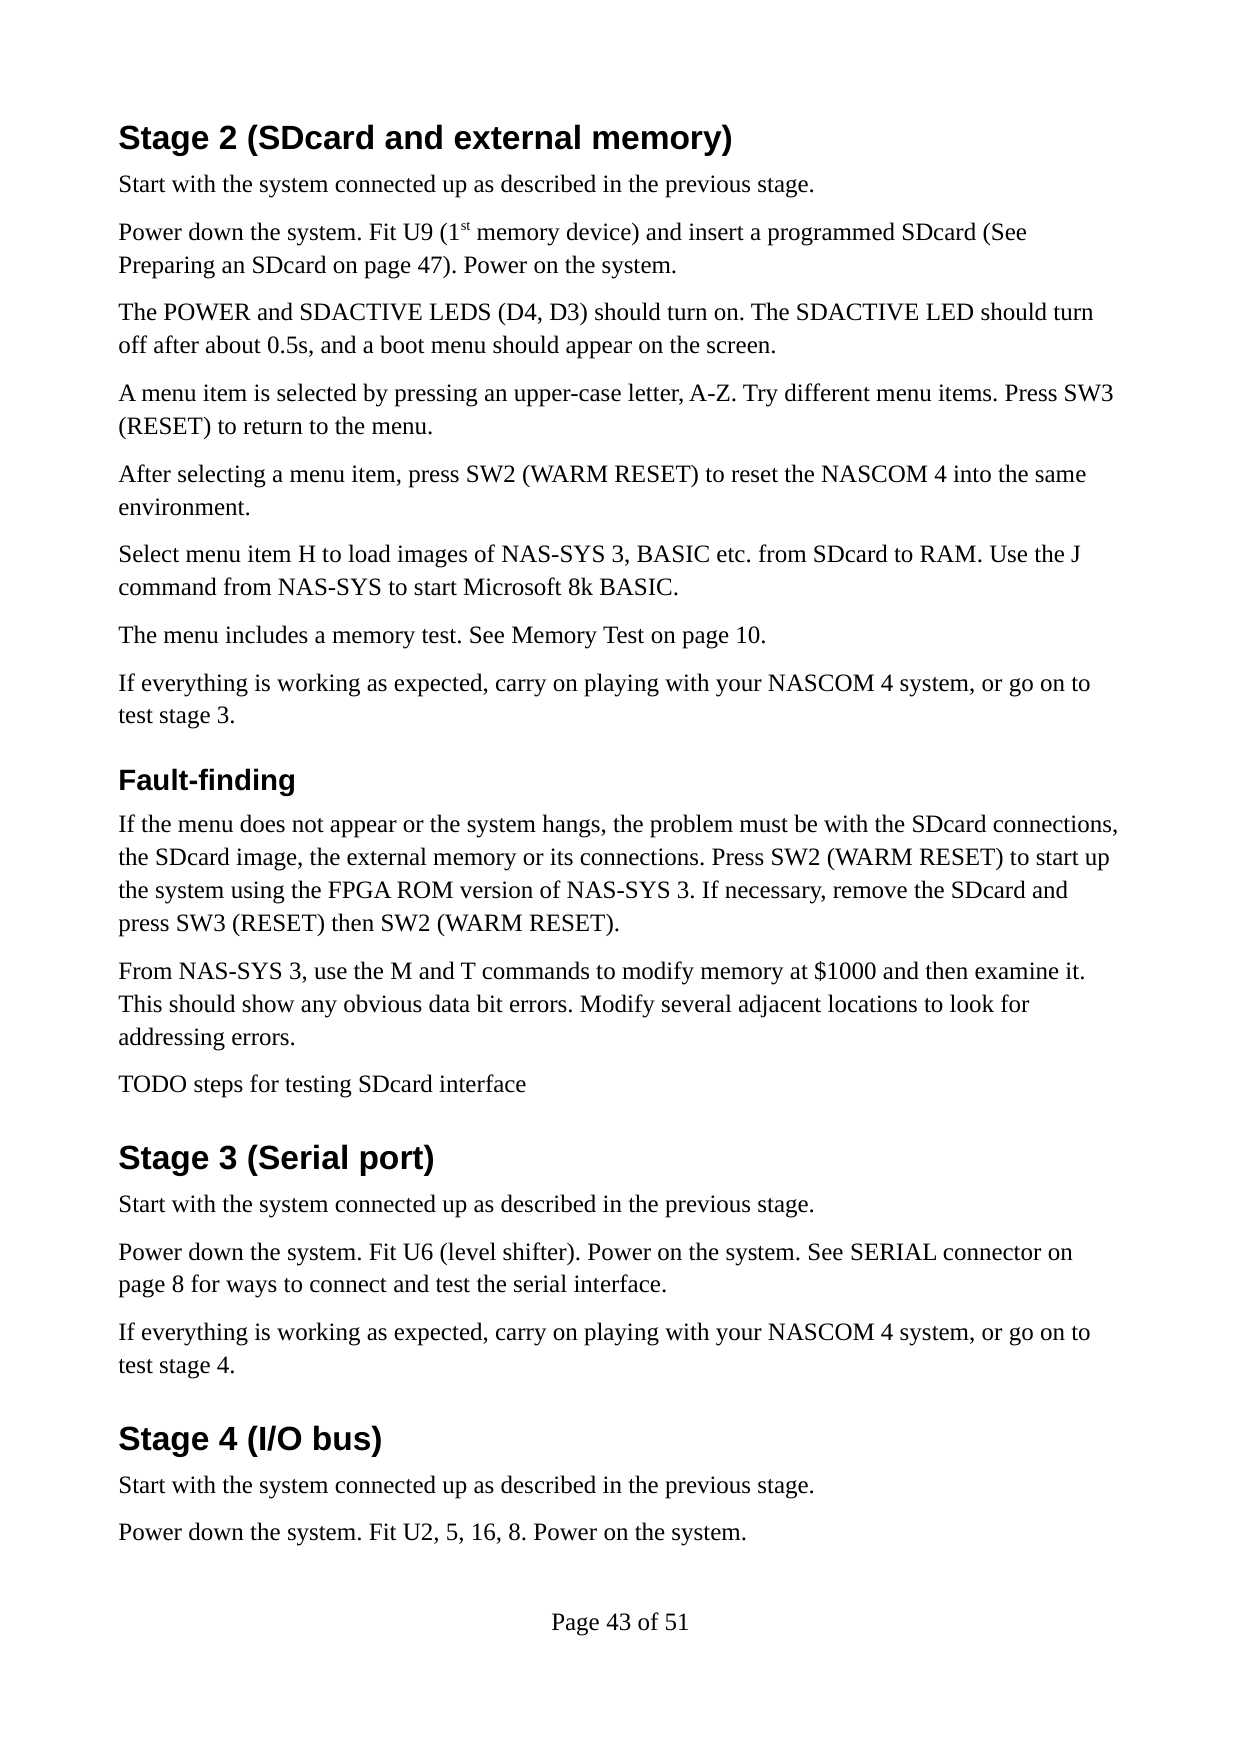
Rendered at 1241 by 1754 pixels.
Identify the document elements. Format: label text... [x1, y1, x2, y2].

text If everything is working as expected, carry on playing with your NASCOM 4 system, or go on to test stage 3. [118, 668, 1122, 729]
subtitle Stage 2 (SDcard and external memory) [118, 118, 1122, 157]
subtitle Fault-finding [118, 763, 1122, 797]
text The menu includes a memory test. See Memory Test on page 10. [118, 620, 1122, 649]
text Start with the system connected up as described in the previous stage. [118, 169, 1122, 198]
text After selecting a menu item, press SW2 (WARM RESET) to reset the NASCOM 4 into the same environment. [118, 459, 1122, 521]
text From NAS-SYS 3, use the M and T commands to modify memory at $1000 and then examine it. This should show any obvious data bit errors. Modify several adjacent locations to look for addressing errors. [118, 956, 1122, 1051]
text The POWER and SDACTIVE LEDS (D4, D3) should turn on. The SDACTIVE LED should turn off after about 0.5s, and a boot menu should appear on the screen. [118, 297, 1122, 359]
text A menu item is selected by pressing an upper-case letter, A-Z. Try different menu items. Press SW3 (RESET) to return to the menu. [118, 378, 1122, 440]
subtitle Stage 4 (I/O bus) [118, 1419, 1122, 1457]
text Start with the system connected up as described in the previous stage. [118, 1189, 1122, 1218]
subtitle Stage 3 (Serial port) [118, 1138, 1122, 1176]
text If everything is working as expected, carry on playing with your NASCOM 4 system, or go on to test stage 4. [118, 1317, 1122, 1379]
text TODO steps for testing SDcard interface [118, 1069, 1122, 1098]
text If the menu does not appear or the system hangs, the problem must be with the SDcard connections, the SDcard image, the external memory or its connections. Press SW2 (WARM RESET) to start up the system using the FPGA ROM version of NAS-SYS 3. If necessary, remove the SDcard and press SW3 (RESET) then SW2 (WARM RESET). [118, 809, 1122, 937]
text Select menu item H to load images of NAS-SYS 3, BASIC etc. from SDcard to RAM. Use the J command from NAS-SYS to start Microsoft 8k BASIC. [118, 539, 1122, 601]
text Power down the system. Fit U6 (level shifter). Power on the system. See SERIAL connector on page 8 for ways to connect and test the serial interface. [118, 1237, 1122, 1298]
text Power down the system. Fit U9 (1st memory device) and insert a programmed SDcard (See Preparing an SDcard on page 47). Power on the system. [118, 217, 1122, 279]
text Power down the system. Fit U2, 5, 16, 8. Power on the system. [118, 1517, 1122, 1546]
text Start with the system connected up as described in the previous stage. [118, 1470, 1122, 1498]
